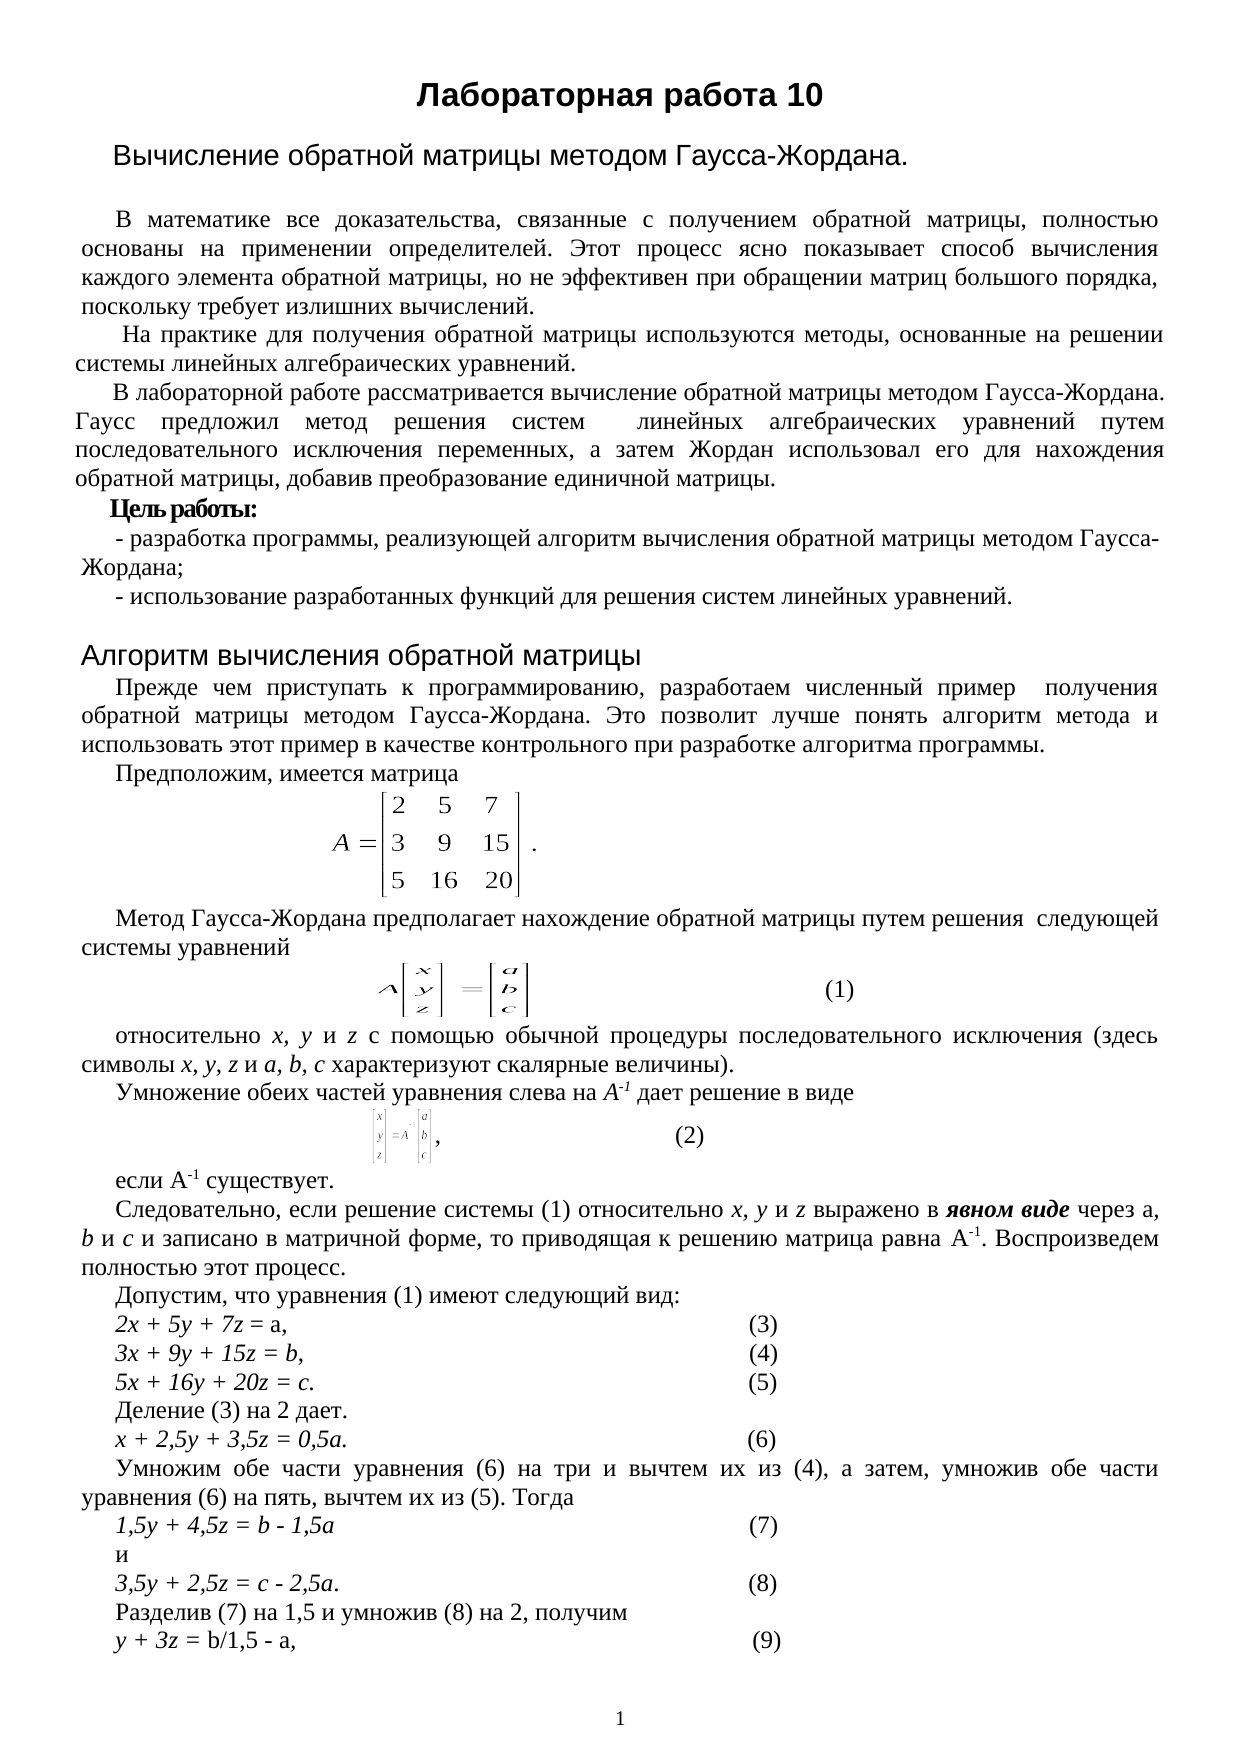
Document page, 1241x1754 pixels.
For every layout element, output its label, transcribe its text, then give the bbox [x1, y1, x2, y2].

text В лабораторной работе рассматривается вычисление обратной матрицы методом Гаусса-Жордана. Гаусс предложил метод решения систем линейных алгебраических уравнений путем последовательного исключения переменных, а затем Жордан использовал его для нахождения обратной матрицы, добавив преобразование единичной матрицы. [75, 377, 1165, 492]
text Умножение обеих частей уравнения слева на А-1 дает решение в виде [81, 1077, 1159, 1106]
text Цель работы: [75, 492, 1165, 523]
text 5х + 16y + 20z = c. (5) [81, 1367, 1159, 1396]
text 3х + 9у + 15z = b, (4) [81, 1338, 1159, 1367]
text Умножим обе части уравнения (6) на три и вычтем их из (4), а затем, умножив обе части уравнения (6) на пять, вычтем их из (5). Тогда [81, 1453, 1159, 1511]
text Следовательно, если решение системы (1) относительно х, у и z выражено в явном виде через a, b и c и записано в матричной форме, то приводящая к решению матрица равна A-1. Воспроизведем полностью этот процесс. [81, 1194, 1159, 1281]
text - использование разработанных функций для решения систем линейных уравнений. [81, 581, 1159, 609]
text (1) [81, 960, 1159, 1020]
text Предположим, имеется матрица [81, 758, 1159, 787]
text если A-1 существует. [81, 1166, 1159, 1194]
text и [81, 1539, 1159, 1568]
text Алгоритм вычисления обратной матрицы [81, 638, 1165, 672]
text , (2) [81, 1106, 1159, 1166]
text Допустим, что уравнения (1) имеют следующий вид: [81, 1281, 1159, 1309]
subtitle Лабораторная работа 10 [75, 75, 1165, 113]
text На практике для получения обратной матрицы используются методы, основанные на решении системы линейных алгебраических уравнений. [75, 319, 1165, 377]
text Вычисление обратной матрицы методом Гаусса-Жордана. [112, 137, 1165, 171]
text 3,5y + 2,5z = c - 2,5a. (8) [81, 1568, 1159, 1597]
text 1,5y + 4,5z = b - 1,5a (7) [81, 1511, 1159, 1539]
text Разделив (7) на 1,5 и умножив (8) на 2, получим [81, 1597, 1159, 1626]
text - разработка программы, реализующей алгоритм вычисления обратной матрицы методом Гаусса-Жордана; [81, 523, 1159, 581]
text у + 3z = b/1,5 - a, (9) [81, 1626, 1159, 1654]
text Метод Гаусса-Жордана предполагает нахождение обратной матрицы путем решения следующей системы уравнений [81, 903, 1159, 960]
text Прежде чем приступать к программированию, разработаем численный пример получения обратной матрицы методом Гаусса-Жордана. Это позволит лучше понять алгоритм метода и использовать этот пример в качестве контрольного при разработке алгоритма программы. [81, 672, 1159, 758]
text В математике все доказательства, связанные с получением обратной матрицы, полностью основаны на применении определителей. Этот процесс ясно показывает способ вычисления каждого элемента обратной матрицы, но не эффективен при обращении матриц большого порядка, поскольку требует излишних вычислений. [81, 204, 1159, 319]
text Деление (3) на 2 дает. [81, 1396, 1159, 1424]
text 2х + 5у + 7z = a, (3) [81, 1309, 1159, 1338]
text x + 2,5y + 3,5z = 0,5a. (6) [81, 1424, 1159, 1453]
text относительно х, у и z с помощью обычной процедуры последовательного исключения (здесь символы х, у, z и а, b, с характеризуют скалярные величины). [81, 1020, 1159, 1077]
